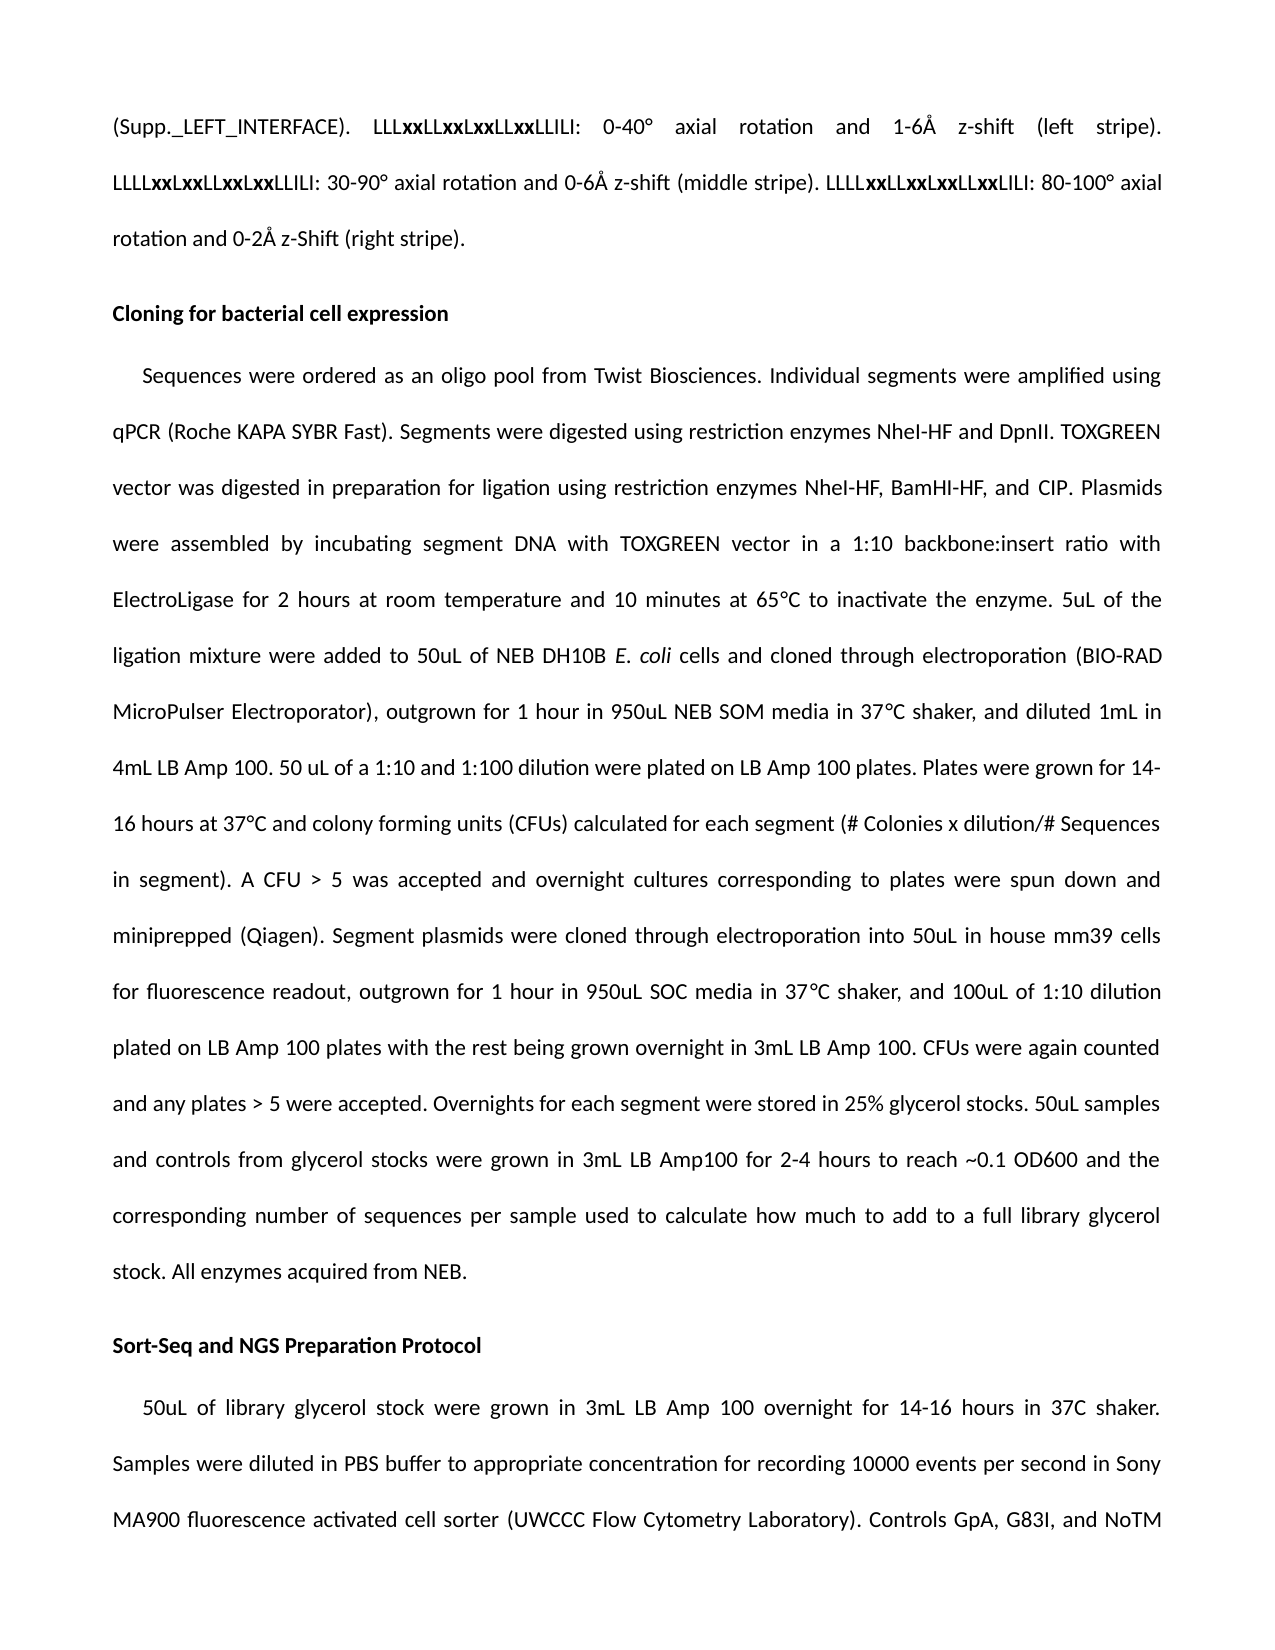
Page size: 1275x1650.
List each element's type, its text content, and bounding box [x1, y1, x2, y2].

text Sequences were ordered as an oligo pool from Twist Biosciences. Individual segments were amplified using qPCR (Roche KAPA SYBR Fast). Segments were digested using restriction enzymes NheI-HF and DpnII. TOXGREEN vector was digested in preparation for ligation using restriction enzymes NheI-HF, BamHI-HF, and CIP. Plasmids were assembled by incubating segment DNA with TOXGREEN vector in a 1:10 backbone:insert ratio with ElectroLigase for 2 hours at room temperature and 10 minutes at 65°C to inactivate the enzyme. 5uL of the ligation mixture were added to 50uL of NEB DH10B E. coli cells and cloned through electroporation (BIO-RAD MicroPulser Electroporator), outgrown for 1 hour in 950uL NEB SOM media in 37°C shaker, and diluted 1mL in 4mL LB Amp 100. 50 uL of a 1:10 and 1:100 dilution were plated on LB Amp 100 plates. Plates were grown for 14-16 hours at 37°C and colony forming units (CFUs) calculated for each segment (# Colonies x dilution/# Sequences in segment). A CFU > 5 was accepted and overnight cultures corresponding to plates were spun down and miniprepped (Qiagen). Segment plasmids were cloned through electroporation into 50uL in house mm39 cells for fluorescence readout, outgrown for 1 hour in 950uL SOC media in 37°C shaker, and 100uL of 1:10 dilution plated on LB Amp 100 plates with the rest being grown overnight in 3mL LB Amp 100. CFUs were again counted and any plates > 5 were accepted. Overnights for each segment were stored in 25% glycerol stocks. 50uL samples and controls from glycerol stocks were grown in 3mL LB Amp100 for 2-4 hours to reach ~0.1 OD600 and the corresponding number of sequences per sample used to calculate how much to add to a full library glycerol stock. All enzymes acquired from NEB. [112, 361, 1162, 1285]
text 50uL of library glycerol stock were grown in 3mL LB Amp 100 overnight for 14-16 hours in 37C shaker. Samples were diluted in PBS buffer to appropriate concentration for recording 10000 events per second in Sony MA900 fluorescence activated cell sorter (UWCCC Flow Cytometry Laboratory). Controls GpA, G83I, and NoTM [112, 1393, 1162, 1534]
text (Supp._LEFT_INTERFACE). LLLxxLLxxLxxLLxxLLILI: 0-40° axial rotation and 1-6Å z-shift (left stripe). LLLLxxLxxLLxxLxxLLILI: 30-90° axial rotation and 0-6Å z-shift (middle stripe). LLLLxxLLxxLxxLLxxLILI: 80-100° axial rotation and 0-2Å z-Shift (right stripe). [112, 112, 1162, 253]
subtitle Cloning for bacterial cell expression [112, 299, 1162, 327]
subtitle Sort-Seq and NGS Preparation Protocol [112, 1331, 1162, 1359]
